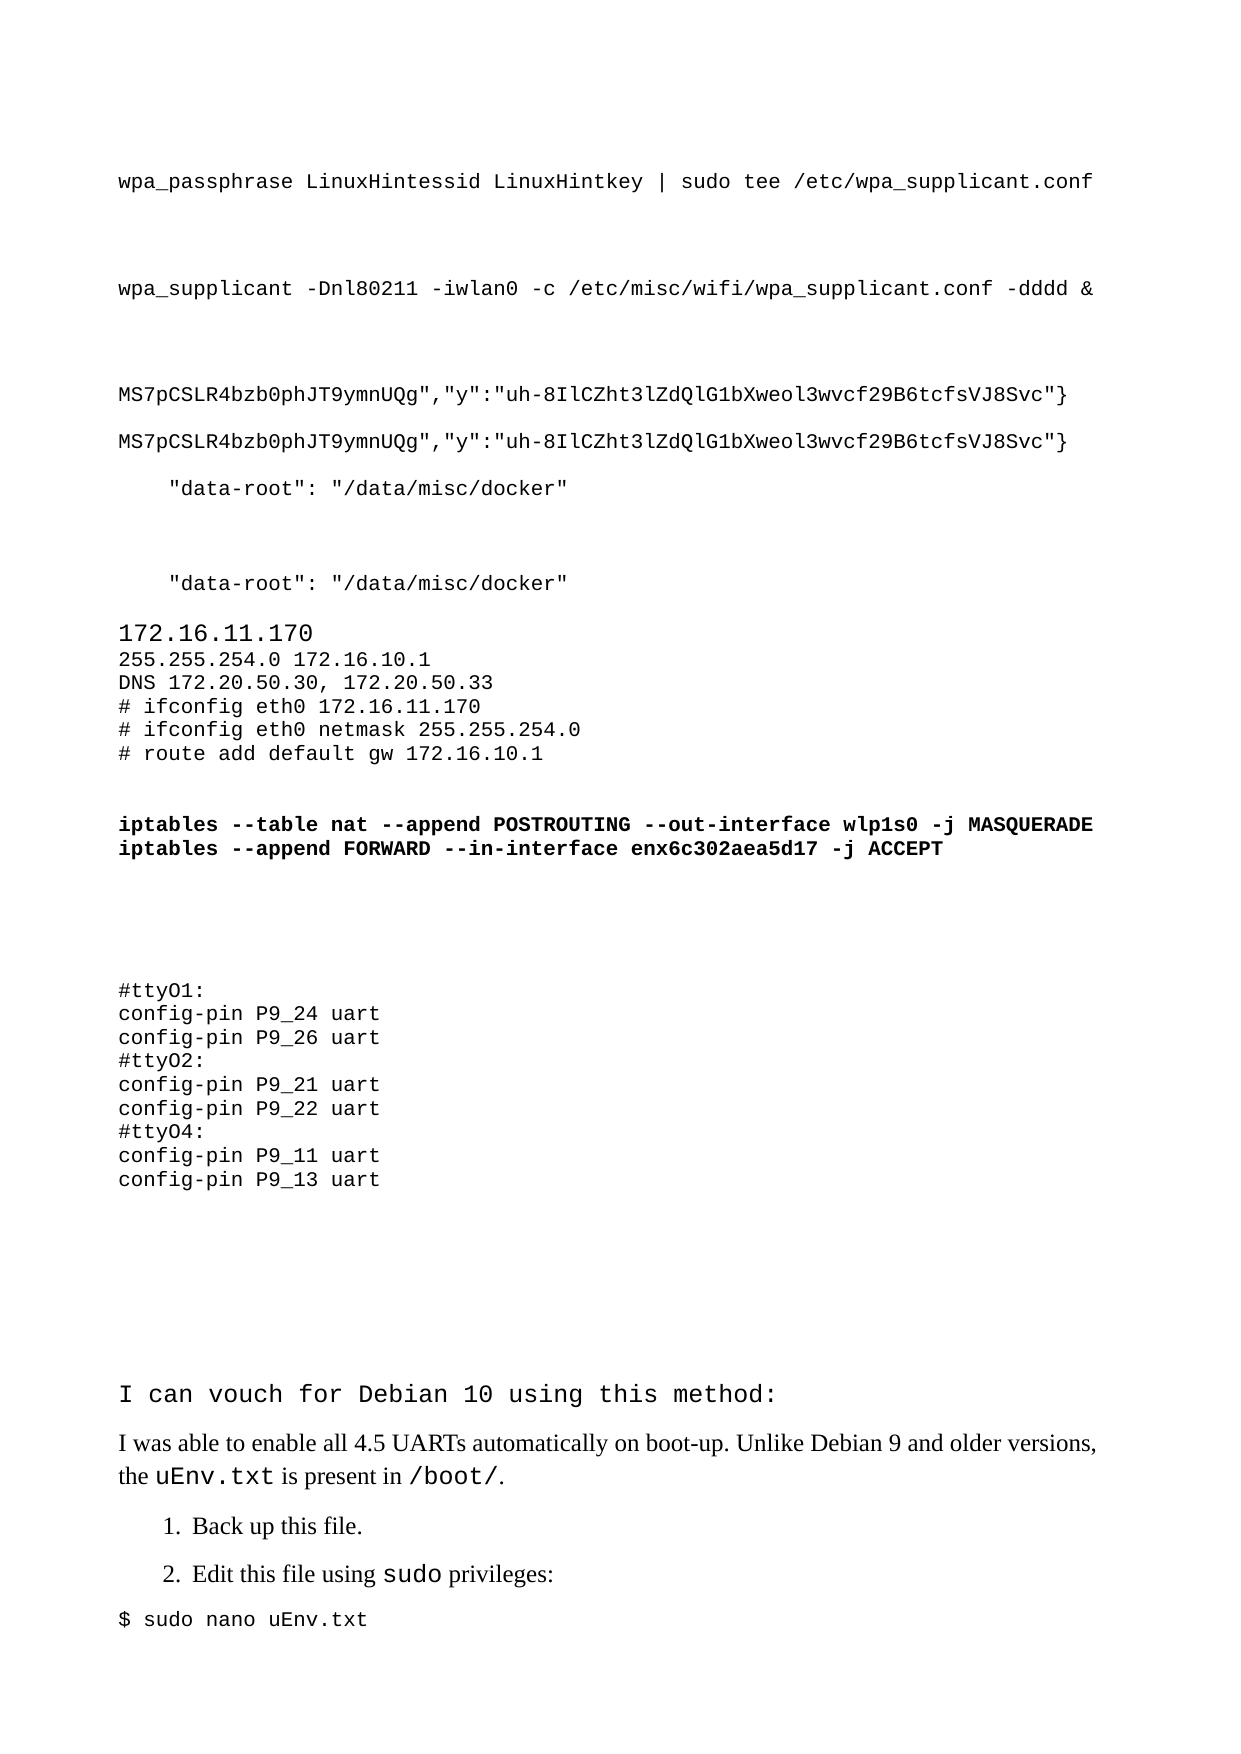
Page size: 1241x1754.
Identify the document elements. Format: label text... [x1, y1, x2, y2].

text 255.255.254.0 172.16.10.1 [118, 648, 1122, 672]
text config-pin P9_11 uart [118, 1145, 1122, 1169]
text iptables --table nat --append POSTROUTING --out-interface wlp1s0 -j MASQUERADE [118, 814, 1122, 838]
text iptables --append FORWARD --in-interface enx6c302aea5d17 -j ACCEPT [118, 838, 1122, 861]
text config-pin P9_21 uart [118, 1074, 1122, 1098]
text MS7pCSLR4bzb0phJT9ymnUQg","y":"uh-8IlCZht3lZdQlG1bXweol3wvcf29B6tcfsVJ8Svc"} [118, 431, 1122, 455]
text #ttyO1: [118, 979, 1122, 1003]
text wpa_passphrase LinuxHintessid LinuxHintkey | sudo tee /etc/wpa_supplicant.conf [118, 171, 1122, 195]
text config-pin P9_26 uart [118, 1027, 1122, 1051]
text MS7pCSLR4bzb0phJT9ymnUQg","y":"uh-8IlCZht3lZdQlG1bXweol3wvcf29B6tcfsVJ8Svc"} [118, 384, 1122, 407]
text I can vouch for Debian 10 using this method: [118, 1381, 1122, 1409]
text wpa_supplicant -Dnl80211 -iwlan0 -c /etc/misc/wifi/wpa_supplicant.conf -dddd & [118, 277, 1122, 301]
text config-pin P9_24 uart [118, 1003, 1122, 1027]
text # ifconfig eth0 netmask 255.255.254.0 [118, 719, 1122, 743]
text # ifconfig eth0 172.16.11.170 [118, 696, 1122, 719]
list Edit this file using sudo privileges: [162, 1559, 1122, 1590]
text I was able to enable all 4.5 UARTs automatically on boot-up. Unlike Debian 9 and older versions, the uEnv.txt is present in /boot/. [118, 1428, 1122, 1492]
text DNS 172.20.50.30, 172.20.50.33 [118, 672, 1122, 696]
text #ttyO2: [118, 1051, 1122, 1074]
text "data-root": "/data/misc/docker" [118, 573, 1122, 597]
text 172.16.11.170 [118, 620, 1122, 648]
text config-pin P9_13 uart [118, 1169, 1122, 1192]
list Back up this file. [162, 1511, 1122, 1540]
text $ sudo nano uEnv.txt [118, 1609, 1122, 1633]
text #ttyO4: [118, 1121, 1122, 1145]
text # route add default gw 172.16.10.1 [118, 743, 1122, 767]
text "data-root": "/data/misc/docker" [118, 478, 1122, 502]
text config-pin P9_22 uart [118, 1098, 1122, 1121]
